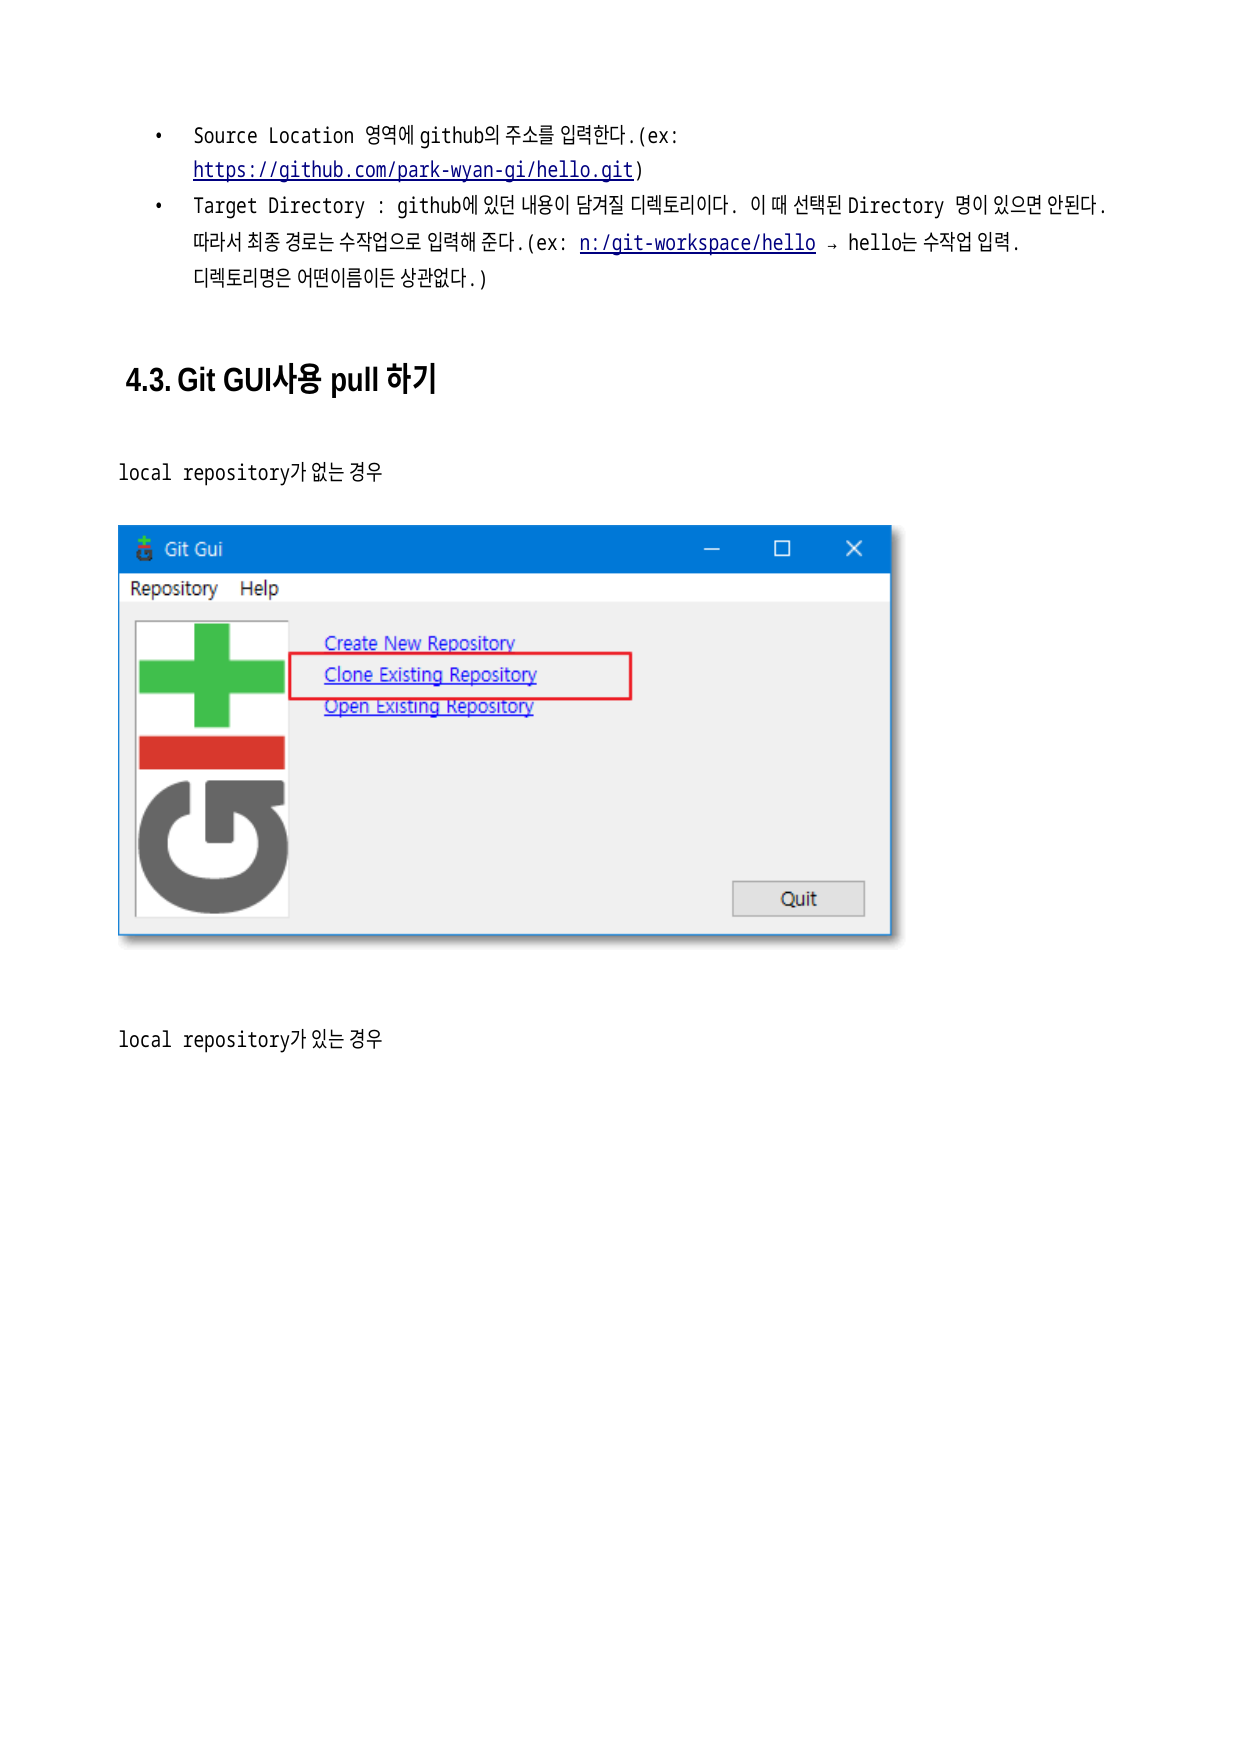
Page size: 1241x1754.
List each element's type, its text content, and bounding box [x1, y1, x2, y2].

list Source Location 영역에 github의 주소를 입력한다.(ex: https://github.com/park-wyan-gi/hello.git) [156, 118, 1122, 184]
picture [118, 525, 906, 950]
text local repository가 없는 경우 [118, 455, 1122, 487]
list Target Directory : github에 있던 내용이 담겨질 디렉토리이다. 이 때 선택된 Directory 명이 있으면 안된다. 따라서 최종 경로는 수작업으로 입력해 준다.(ex: n:/git-workspace/hello → hello는 수작업 입력. 디렉토리명은 어떤이름이든 상관없다.) [156, 188, 1122, 293]
subtitle Git GUI사용 pull 하기 [118, 353, 1122, 401]
text local repository가 있는 경우 [118, 1022, 1122, 1054]
